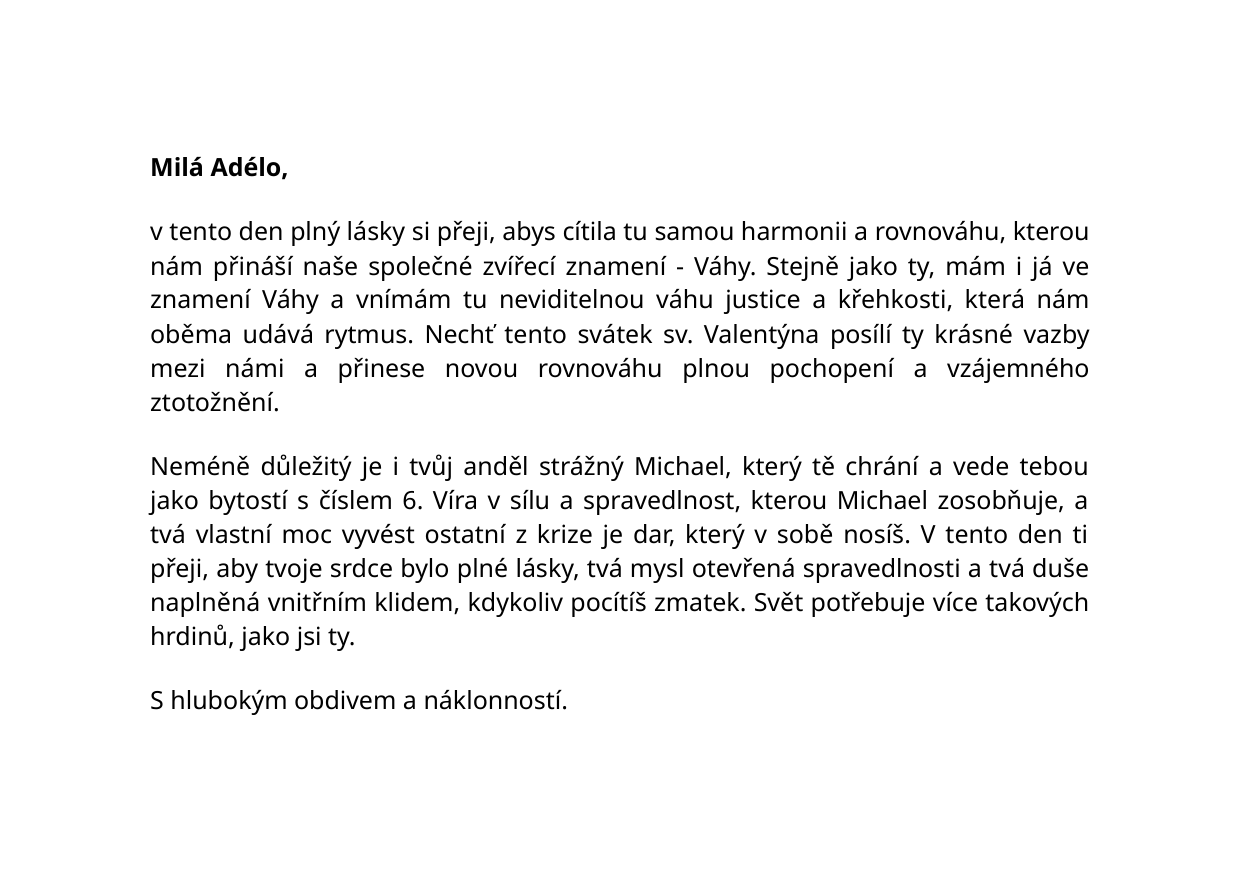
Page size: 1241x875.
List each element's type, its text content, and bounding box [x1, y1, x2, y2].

text Neméně důležitý je i tvůj anděl strážný Michael, který tě chrání a vede tebou jako bytostí s číslem 6. Víra v sílu a spravedlnost, kterou Michael zosobňuje, a tvá vlastní moc vyvést ostatní z krize je dar, který v sobě nosíš. V tento den ti přeji, aby tvoje srdce bylo plné lásky, tvá mysl otevřená spravedlnosti a tvá duše naplněná vnitřním klidem, kdykoliv pocítíš zmatek. Svět potřebuje více takových hrdinů, jako jsi ty. [150, 448, 1091, 653]
text v tento den plný lásky si přeji, abys cítila tu samou harmonii a rovnováhu, kterou nám přináší naše společné zvířecí znamení - Váhy. Stejně jako ty, mám i já ve znamení Váhy a vnímám tu neviditelnou váhu justice a křehkosti, která nám oběma udává rytmus. Nechť tento svátek sv. Valentýna posílí ty krásné vazby mezi námi a přinese novou rovnováhu plnou pochopení a vzájemného ztotožnění. [150, 214, 1091, 418]
text S hlubokým obdivem a náklonností. [150, 683, 1091, 717]
text Milá Adélo, [150, 150, 1091, 184]
